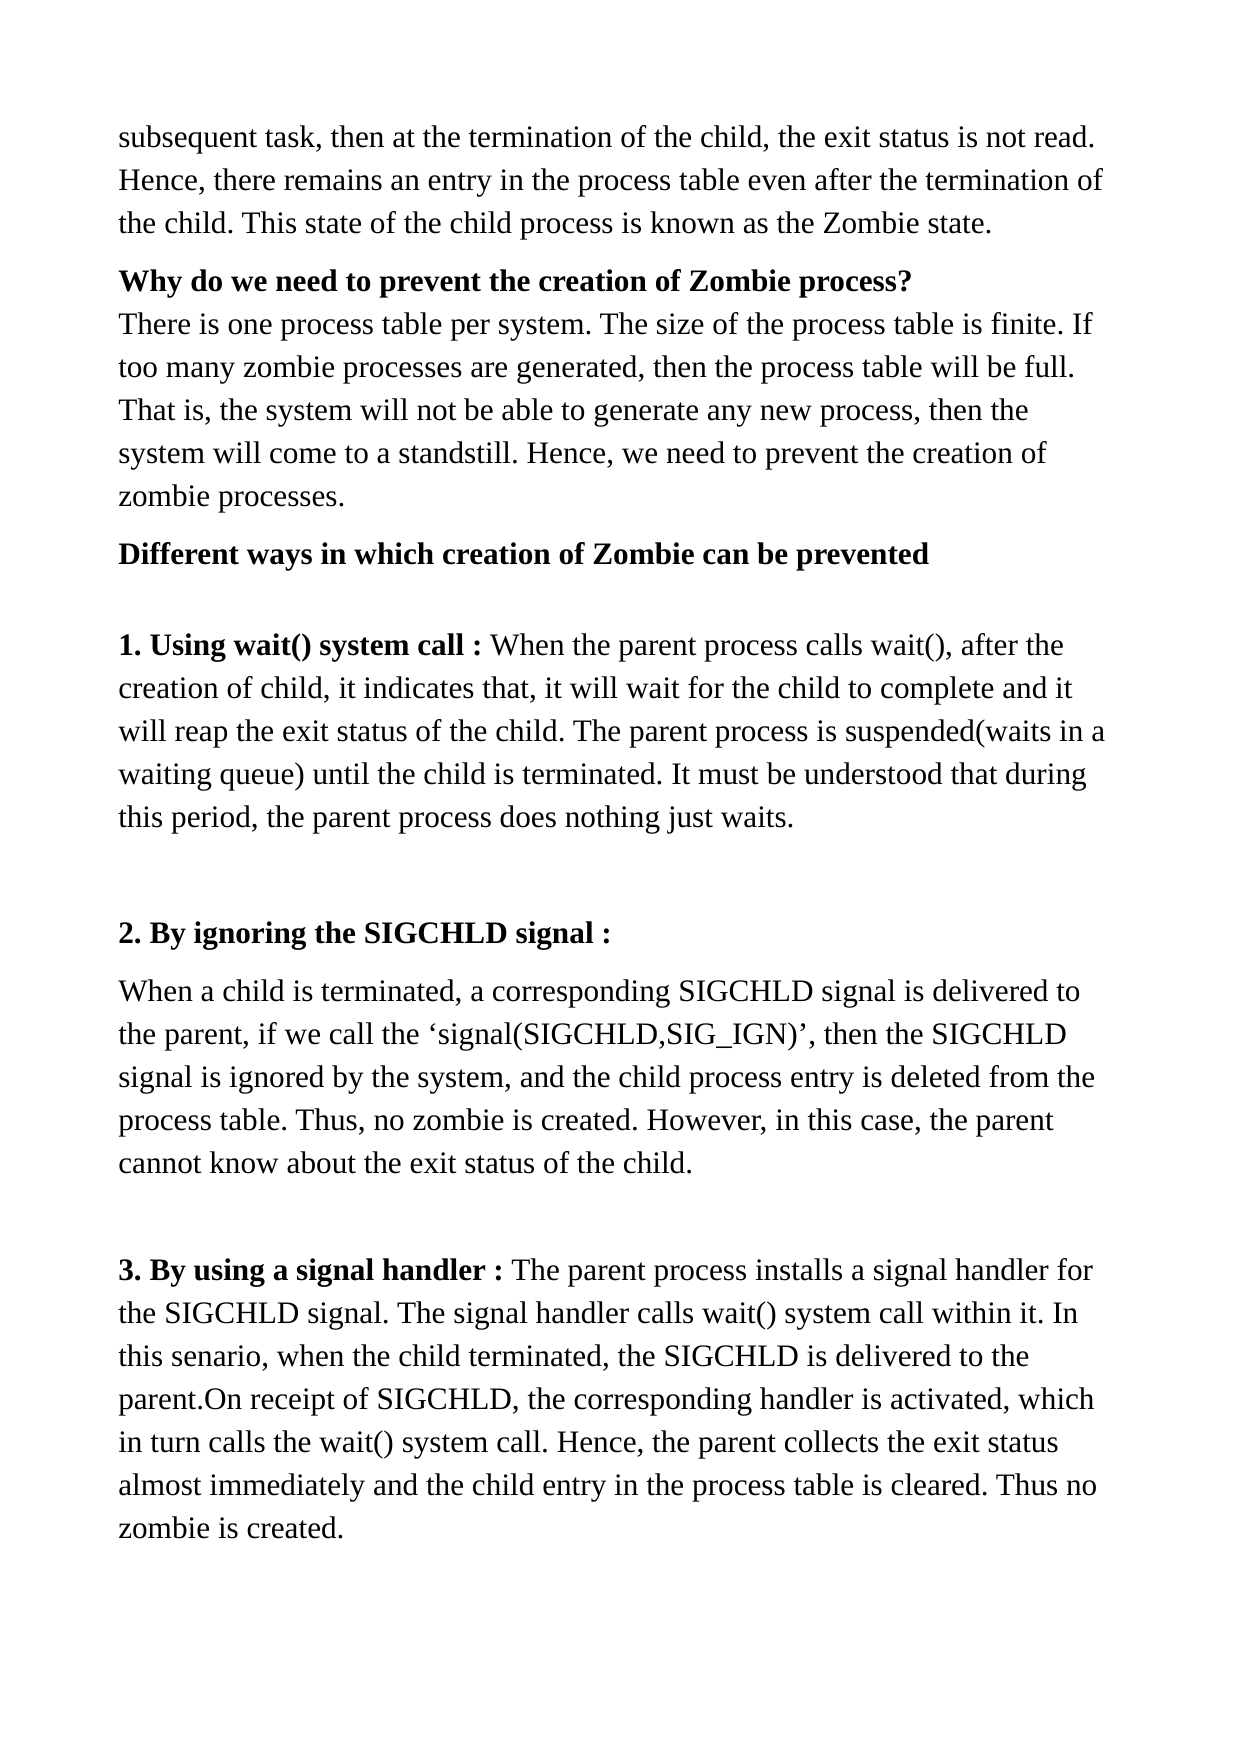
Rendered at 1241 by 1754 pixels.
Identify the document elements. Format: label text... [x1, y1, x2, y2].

text 1. Using wait() system call : When the parent process calls wait(), after the creation of child, it indicates that, it will wait for the child to complete and it will reap the exit status of the child. The parent process is suspended(waits in a waiting queue) until the child is terminated. It must be understood that during this period, the parent process does nothing just waits. [118, 626, 1122, 834]
text Why do we need to prevent the creation of Zombie process? There is one process table per system. The size of the process table is finite. If too many zombie processes are generated, then the process table will be full. That is, the system will not be able to generate any new process, then the system will come to a standstill. Hence, we need to prevent the creation of zombie processes. [118, 262, 1122, 514]
text When a child is terminated, a corresponding SIGCHLD signal is delivered to the parent, if we call the ‘signal(SIGCHLD,SIG_IGN)’, then the SIGCHLD signal is ignored by the system, and the child process entry is deleted from the process table. Thus, no zombie is created. However, in this case, the parent cannot know about the exit status of the child. [118, 972, 1122, 1180]
text 2. By ignoring the SIGCHLD signal : [118, 914, 1122, 950]
text 3. By using a signal handler : The parent process installs a signal handler for the SIGCHLD signal. The signal handler calls wait() system call within it. In this senario, when the child terminated, the SIGCHLD is delivered to the parent.On receipt of SIGCHLD, the corresponding handler is activated, which in turn calls the wait() system call. Hence, the parent collects the exit status almost immediately and the child entry in the process table is cleared. Thus no zombie is created. [118, 1251, 1122, 1546]
text subsequent task, then at the termination of the child, the exit status is not read. Hence, there remains an entry in the process table even after the termination of the child. This state of the child process is known as the Zombie state. [118, 118, 1122, 240]
text Different ways in which creation of Zombie can be prevented [118, 535, 1122, 606]
